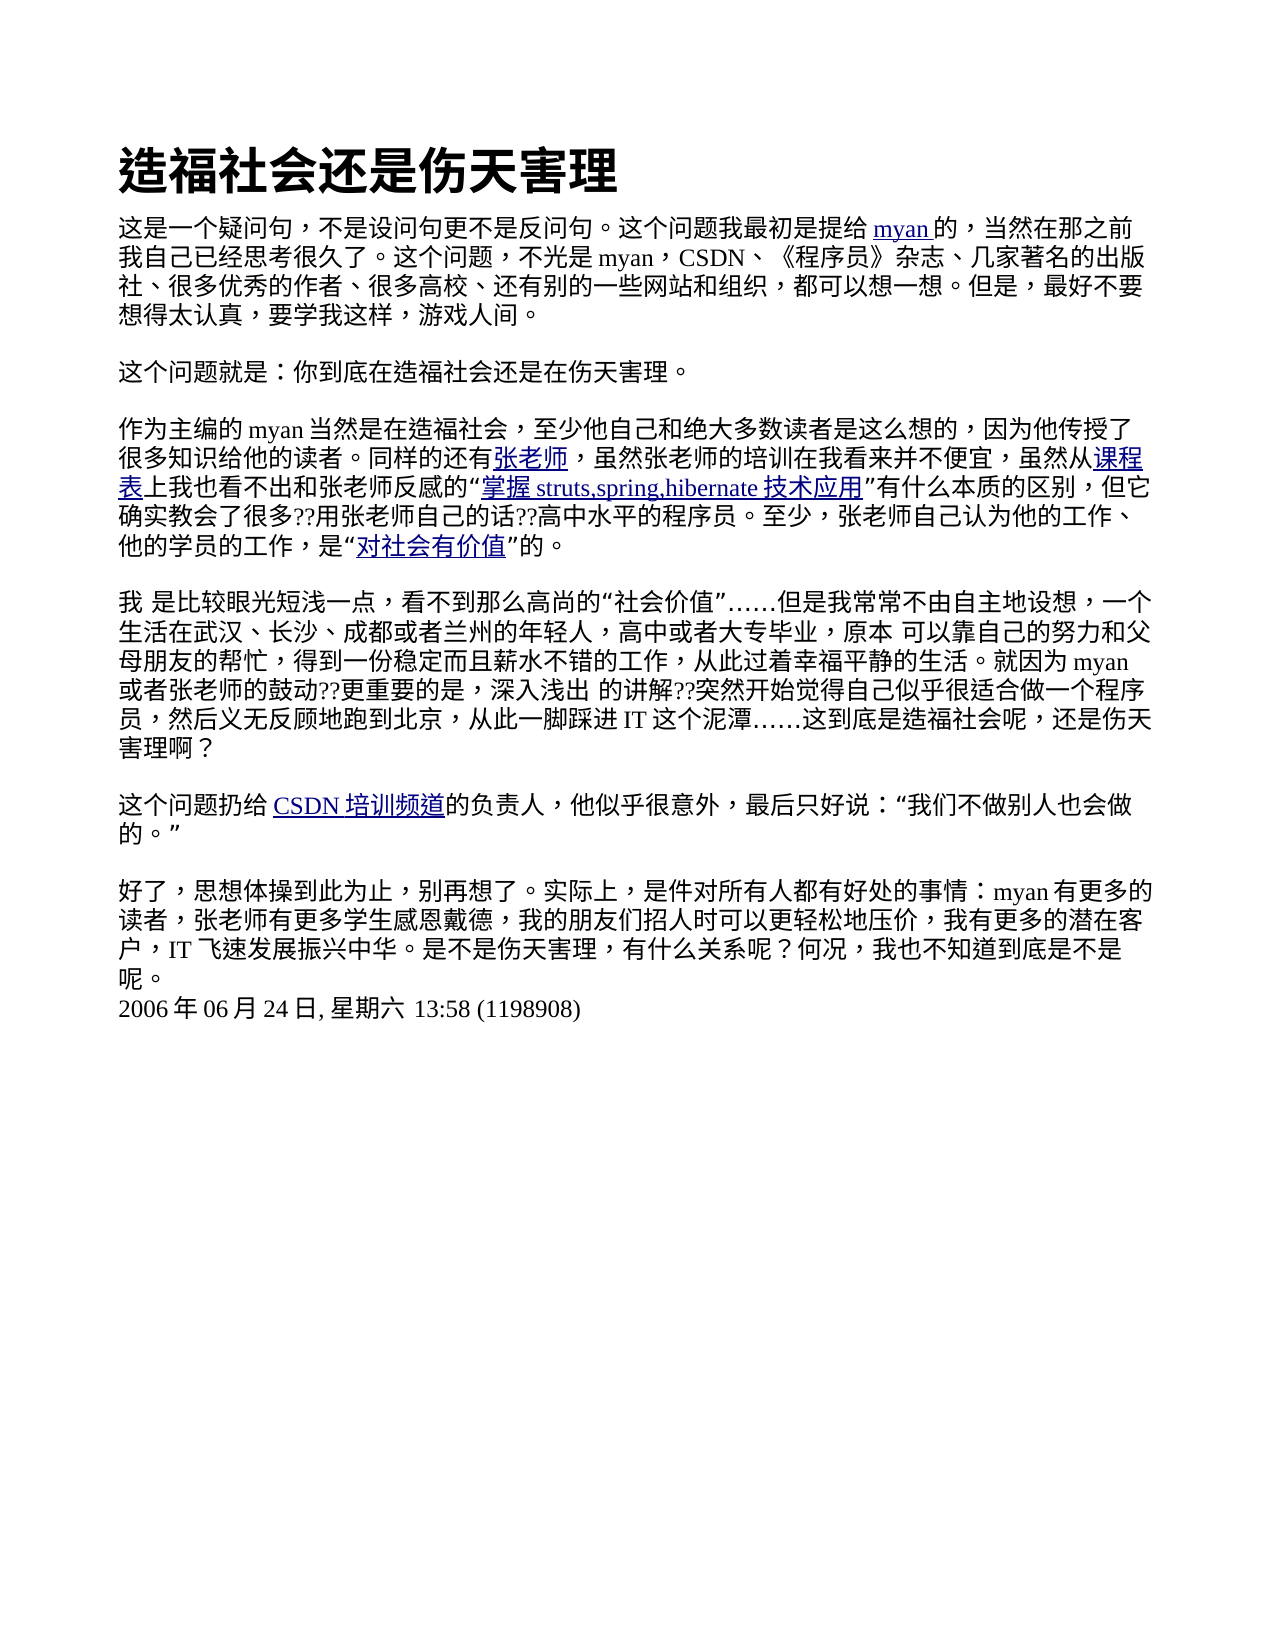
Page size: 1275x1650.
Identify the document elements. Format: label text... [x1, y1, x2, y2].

subtitle 造福社会还是伤天害理 [118, 143, 1157, 201]
text 2006年06月24日, 星期六 13:58 (1198908) [118, 994, 1157, 1023]
text 这是一个疑问句，不是设问句更不是反问句。这个问题我最初是提给myan的，当然在那之前我自己已经思考很久了。这个问题，不光是myan，CSDN、《程序员》杂志、几家著名的出版社、很多优秀的作者、很多高校、还有别的一些网站和组织，都可以想一想。但是，最好不要想得太认真，要学我这样，游戏人间。 这个问题就是：你到底在造福社会还是在伤天害理。 作为主编的myan当然是在造福社会，至少他自己和绝大多数读者是这么想的，因为他传授了很多知识给他的读者。同样的还有张老师，虽然张老师的培训在我看来并不便宜，虽然从课程表上我也看不出和张老师反感的“掌握struts,spring,hibernate技术应用”有什么本质的区别，但它确实教会了很多??用张老师自己的话??高中水平的程序员。至少，张老师自己认为他的工作、他的学员的工作，是“对社会有价值”的。 我 是比较眼光短浅一点，看不到那么高尚的“社会价值”……但是我常常不由自主地设想，一个生活在武汉、长沙、成都或者兰州的年轻人，高中或者大专毕业，原本 可以靠自己的努力和父母朋友的帮忙，得到一份稳定而且薪水不错的工作，从此过着幸福平静的生活。就因为myan或者张老师的鼓动??更重要的是，深入浅出 的讲解??突然开始觉得自己似乎很适合做一个程序员，然后义无反顾地跑到北京，从此一脚踩进IT这个泥潭……这到底是造福社会呢，还是伤天害理啊？ 这个问题扔给CSDN培训频道的负责人，他似乎很意外，最后只好说：“我们不做别人也会做的。” 好了，思想体操到此为止，别再想了。实际上，是件对所有人都有好处的事情：myan有更多的读者，张老师有更多学生感恩戴德，我的朋友们招人时可以更轻松地压价，我有更多的潜在客户，IT飞速发展振兴中华。是不是伤天害理，有什么关系呢？何况，我也不知道到底是不是呢。 [118, 214, 1157, 994]
